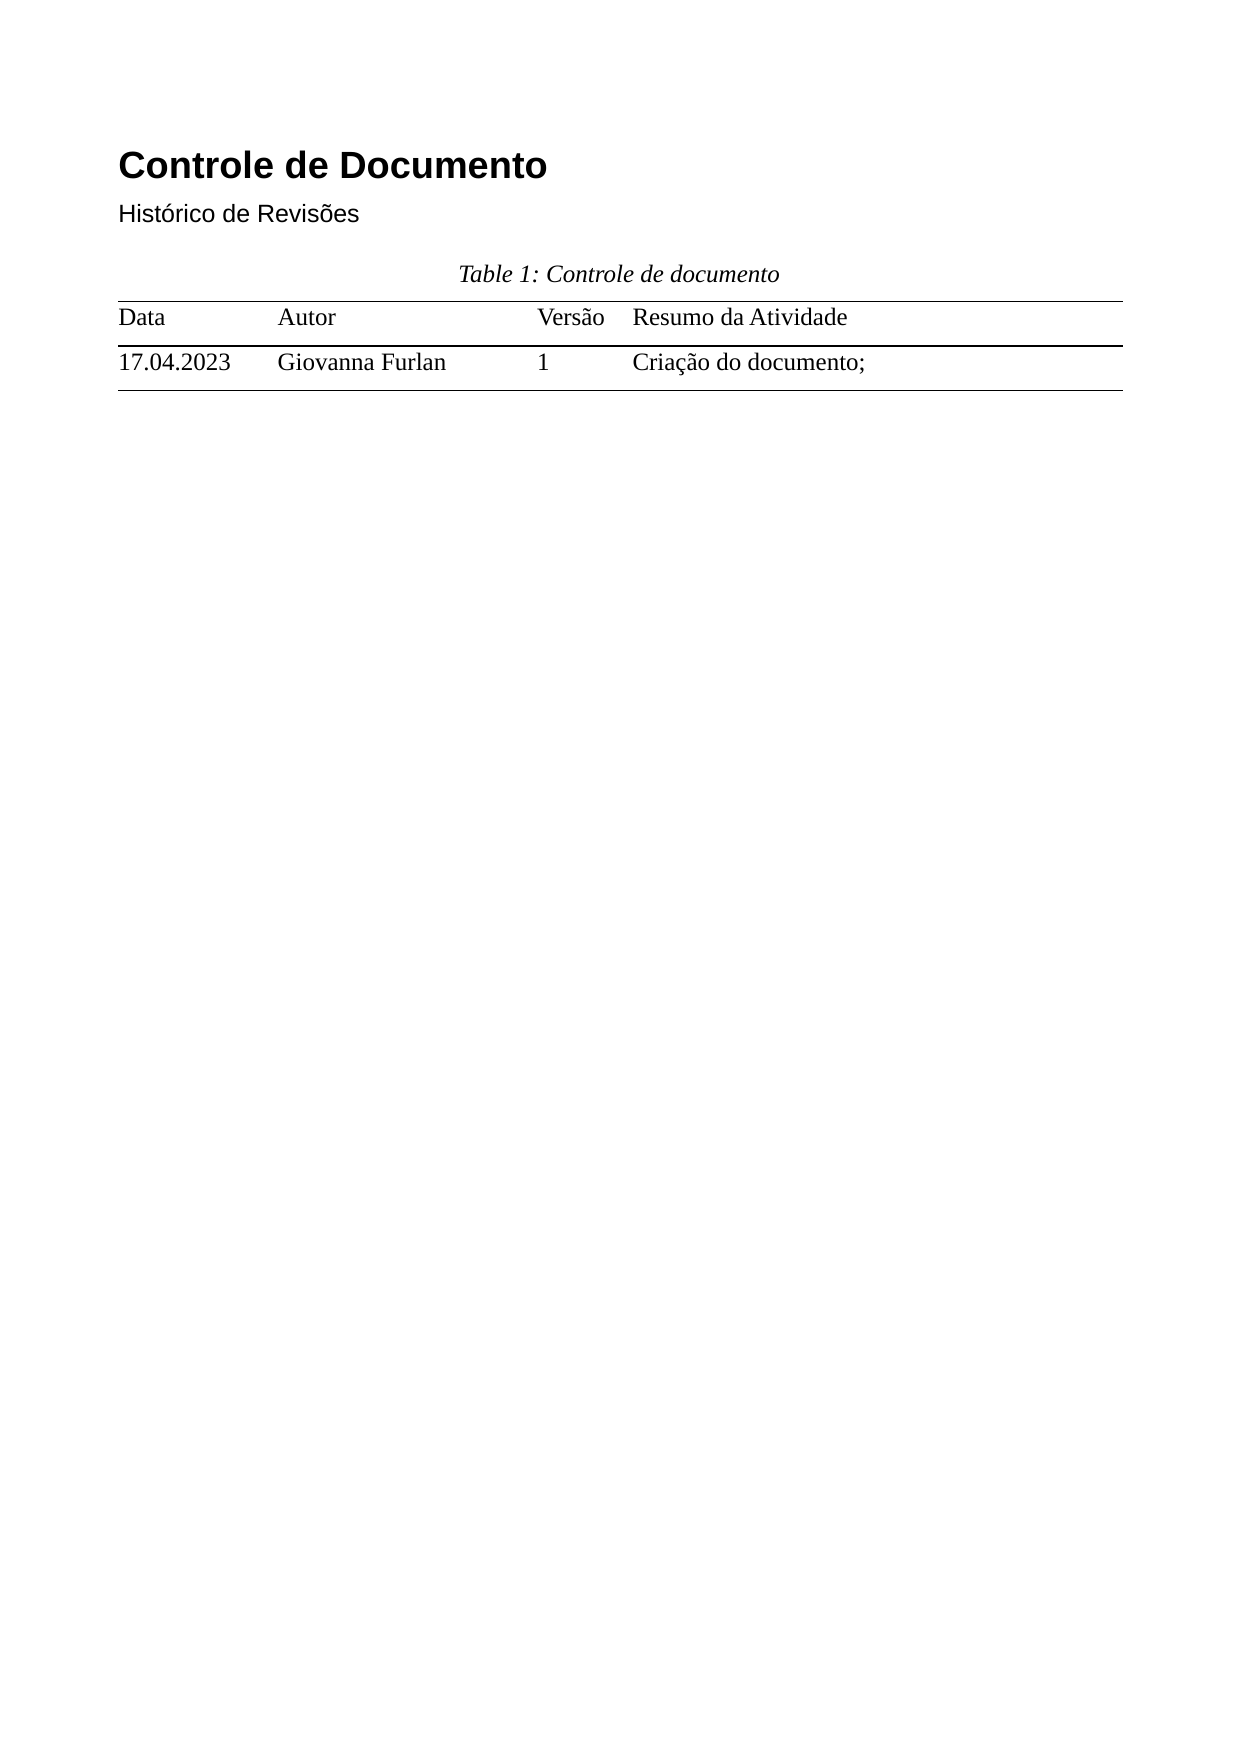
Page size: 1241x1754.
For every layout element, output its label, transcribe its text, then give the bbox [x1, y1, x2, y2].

text Table 1: Controle de documento [118, 259, 1122, 288]
subtitle Controle de Documento [118, 143, 1122, 187]
table_cell Giovanna Furlan [278, 347, 537, 390]
table_cell 17.04.2023 [118, 347, 277, 390]
table_cell Criação do documento; [632, 347, 1123, 390]
table_cell 1 [537, 347, 632, 390]
table_header Data [118, 302, 277, 345]
table_header Autor [278, 302, 537, 345]
table_header Resumo da Atividade [632, 302, 1123, 345]
subtitle Histórico de Revisões [118, 199, 1122, 228]
table_header Versão [537, 302, 632, 345]
